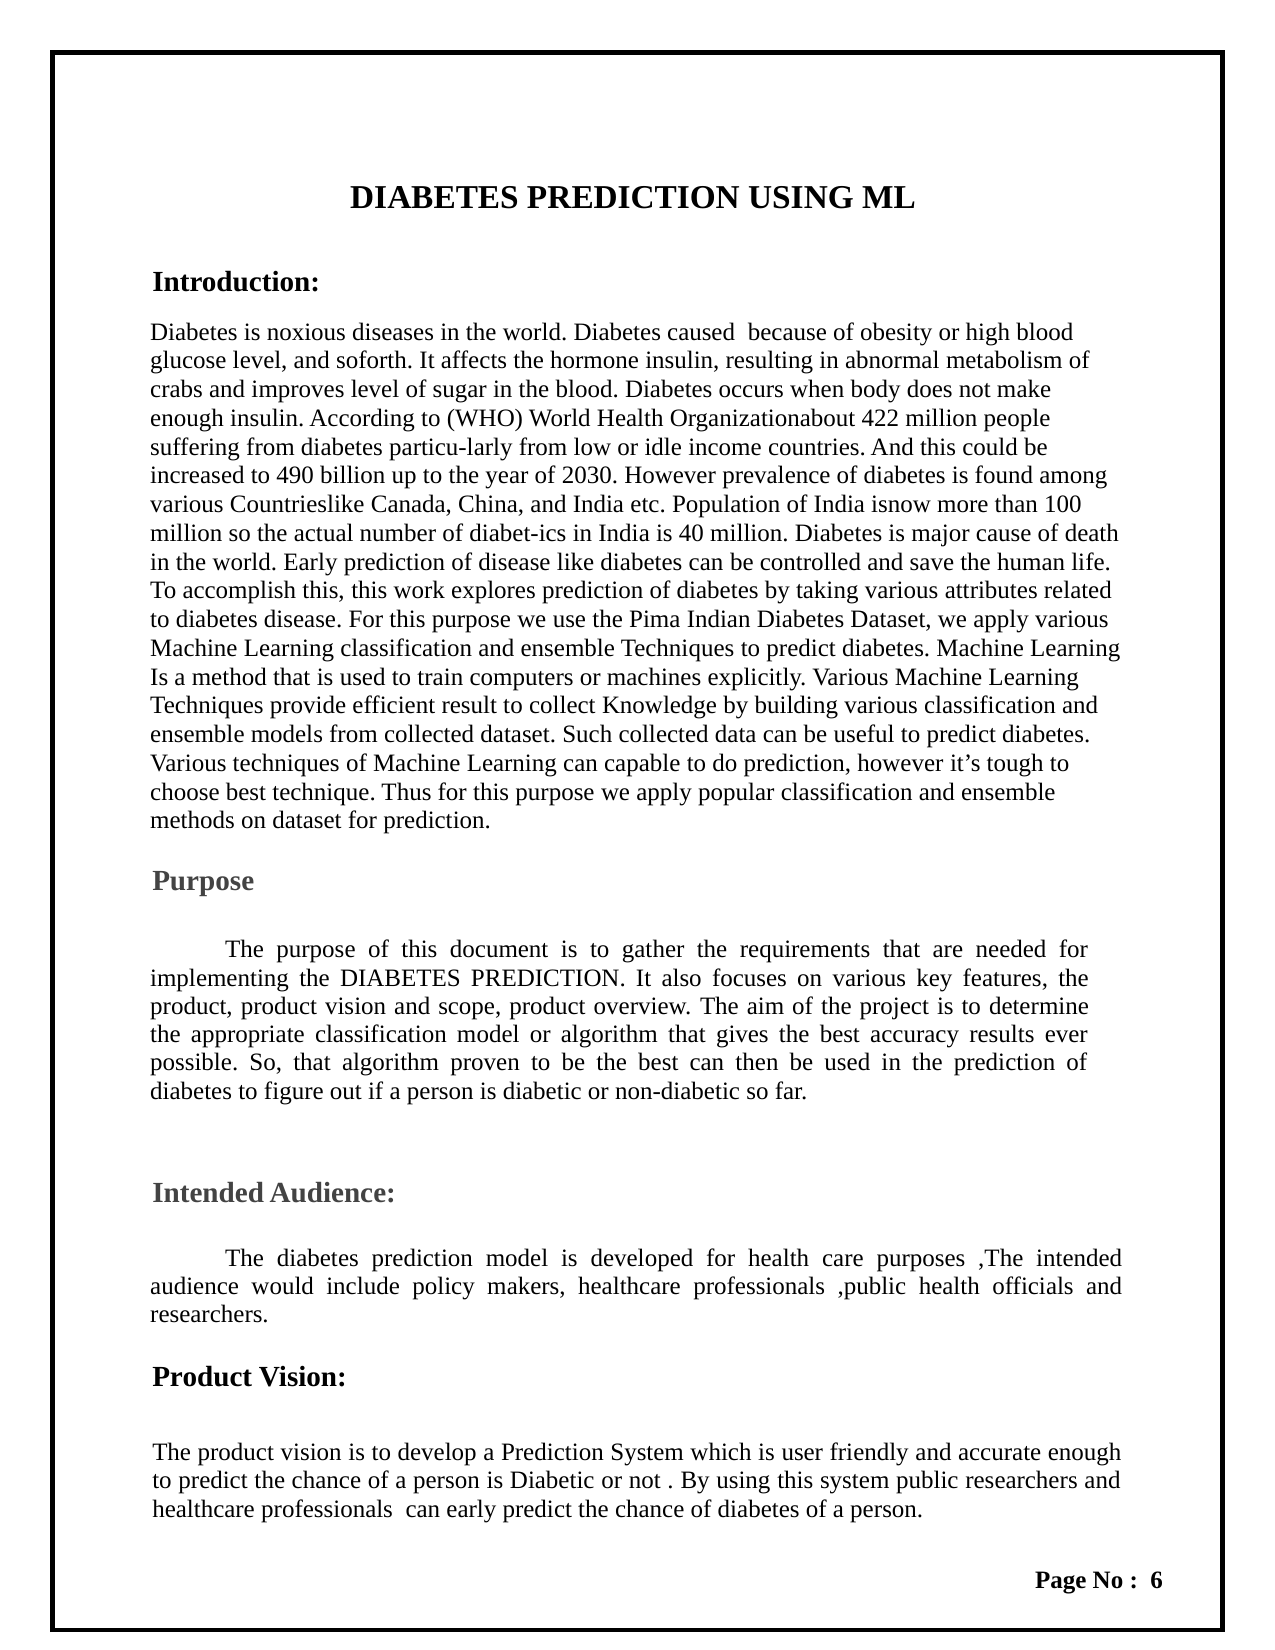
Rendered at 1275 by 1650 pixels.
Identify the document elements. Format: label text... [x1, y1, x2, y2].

text The product vision is to develop a Prediction System which is user friendly and accurate enough to predict the chance of a person is Diabetic or not . By using this system public researchers and healthcare professionals can early predict the chance of diabetes of a person. [152, 1438, 1123, 1522]
text Intended Audience: [152, 1175, 1125, 1208]
text Introduction: [152, 275, 1125, 296]
text The purpose of this document is to gather the requirements that are needed for implementing the DIABETES PREDICTION. It also focuses on various key features, the product, product vision and scope, product overview. The aim of the project is to determine the appropriate classification model or algorithm that gives the best accuracy results ever possible. So, that algorithm proven to be the best can then be used in the prediction of diabetes to figure out if a person is diabetic or non-diabetic so far. [150, 935, 1089, 1104]
text Diabetes is noxious diseases in the world. Diabetes caused because of obesity or high blood glucose level, and soforth. It affects the hormone insulin, resulting in abnormal metabolism of crabs and improves level of sugar in the blood. Diabetes occurs when body does not make enough insulin. According to (WHO) World Health Organizationabout 422 million people suffering from diabetes particu-larly from low or idle income countries. And this could be increased to 490 billion up to the year of 2030. However prevalence of diabetes is found among various Countrieslike Canada, China, and India etc. Population of India isnow more than 100 million so the actual number of diabet-ics in India is 40 million. Diabetes is major cause of death in the world. Early prediction of disease like diabetes can be controlled and save the human life. To accomplish this, this work explores prediction of diabetes by taking various attributes related to diabetes disease. For this purpose we use the Pima Indian Diabetes Dataset, we apply various Machine Learning classification and ensemble Techniques to predict diabetes. Machine Learning Is a method that is used to train computers or machines explicitly. Various Machine Learning Techniques provide efficient result to collect Knowledge by building various classification and ensemble models from collected dataset. Such collected data can be useful to predict diabetes. Various techniques of Machine Learning can capable to do prediction, however it’s tough to choose best technique. Thus for this purpose we apply popular classification and ensemble methods on dataset for prediction. [150, 317, 1125, 834]
text DIABETES PREDICTION USING ML [150, 192, 1129, 212]
text Purpose [152, 863, 1125, 896]
text Product Vision: [152, 1359, 1125, 1393]
text The diabetes prediction model is developed for health care purposes ,The intended audience would include policy makers, healthcare professionals ,public health officials and researchers. [150, 1244, 1123, 1327]
